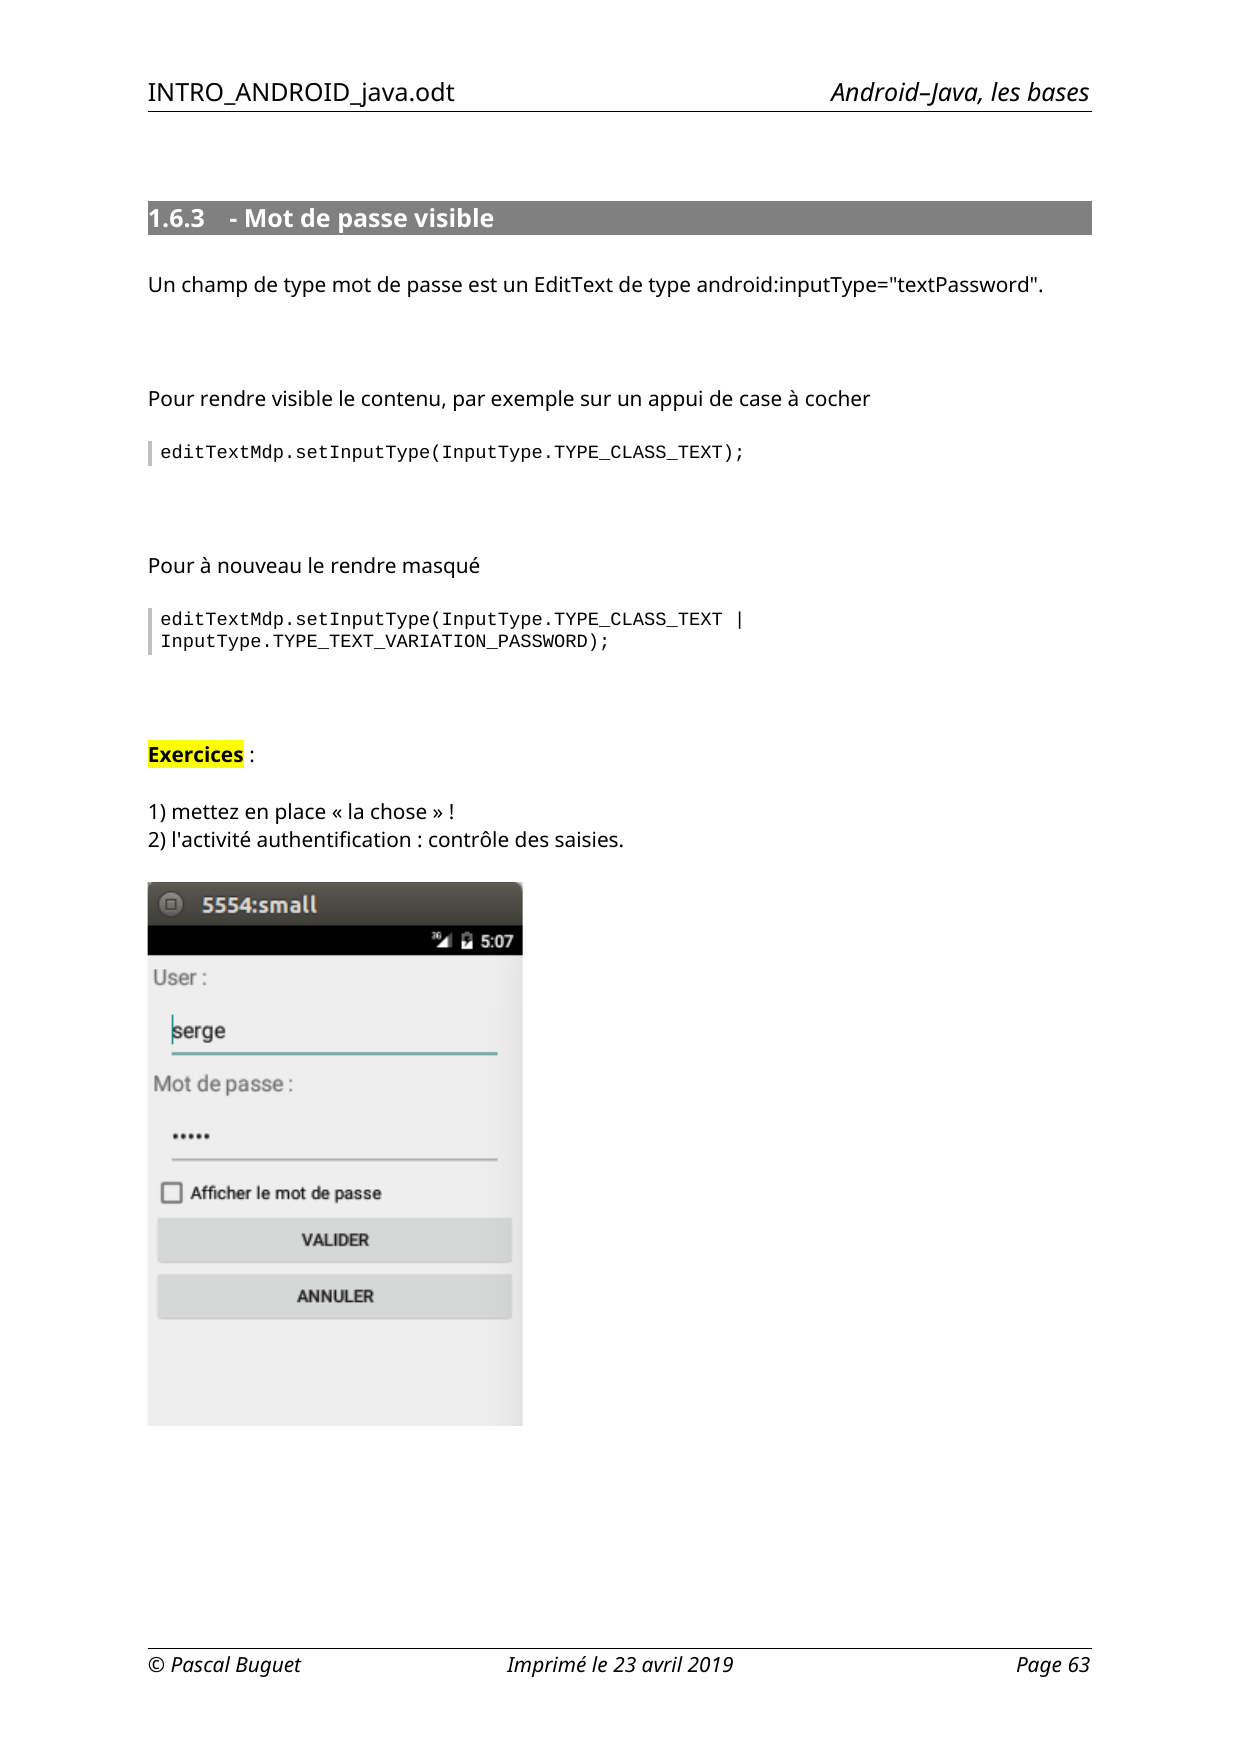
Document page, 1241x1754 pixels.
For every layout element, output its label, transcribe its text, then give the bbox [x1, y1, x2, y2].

text Pour à nouveau le rendre masqué [148, 551, 1092, 580]
subtitle - Mot de passe visible [148, 201, 1092, 235]
text Pour rendre visible le contenu, par exemple sur un appui de case à cocher [148, 384, 1092, 412]
text editTextMdp.setInputType(InputType.TYPE_CLASS_TEXT | InputType.TYPE_TEXT_VARIATION_PASSWORD); [152, 608, 1092, 655]
text 2) l'activité authentification : contrôle des saisies. [148, 825, 1092, 854]
text 1) mettez en place « la chose » ! [148, 797, 1092, 825]
text Exercices : [148, 740, 1092, 768]
text editTextMdp.setInputType(InputType.TYPE_CLASS_TEXT); [152, 441, 1092, 466]
text Un champ de type mot de passe est un EditText de type android:inputType="textPassword". [148, 270, 1092, 298]
picture [147, 882, 523, 1426]
